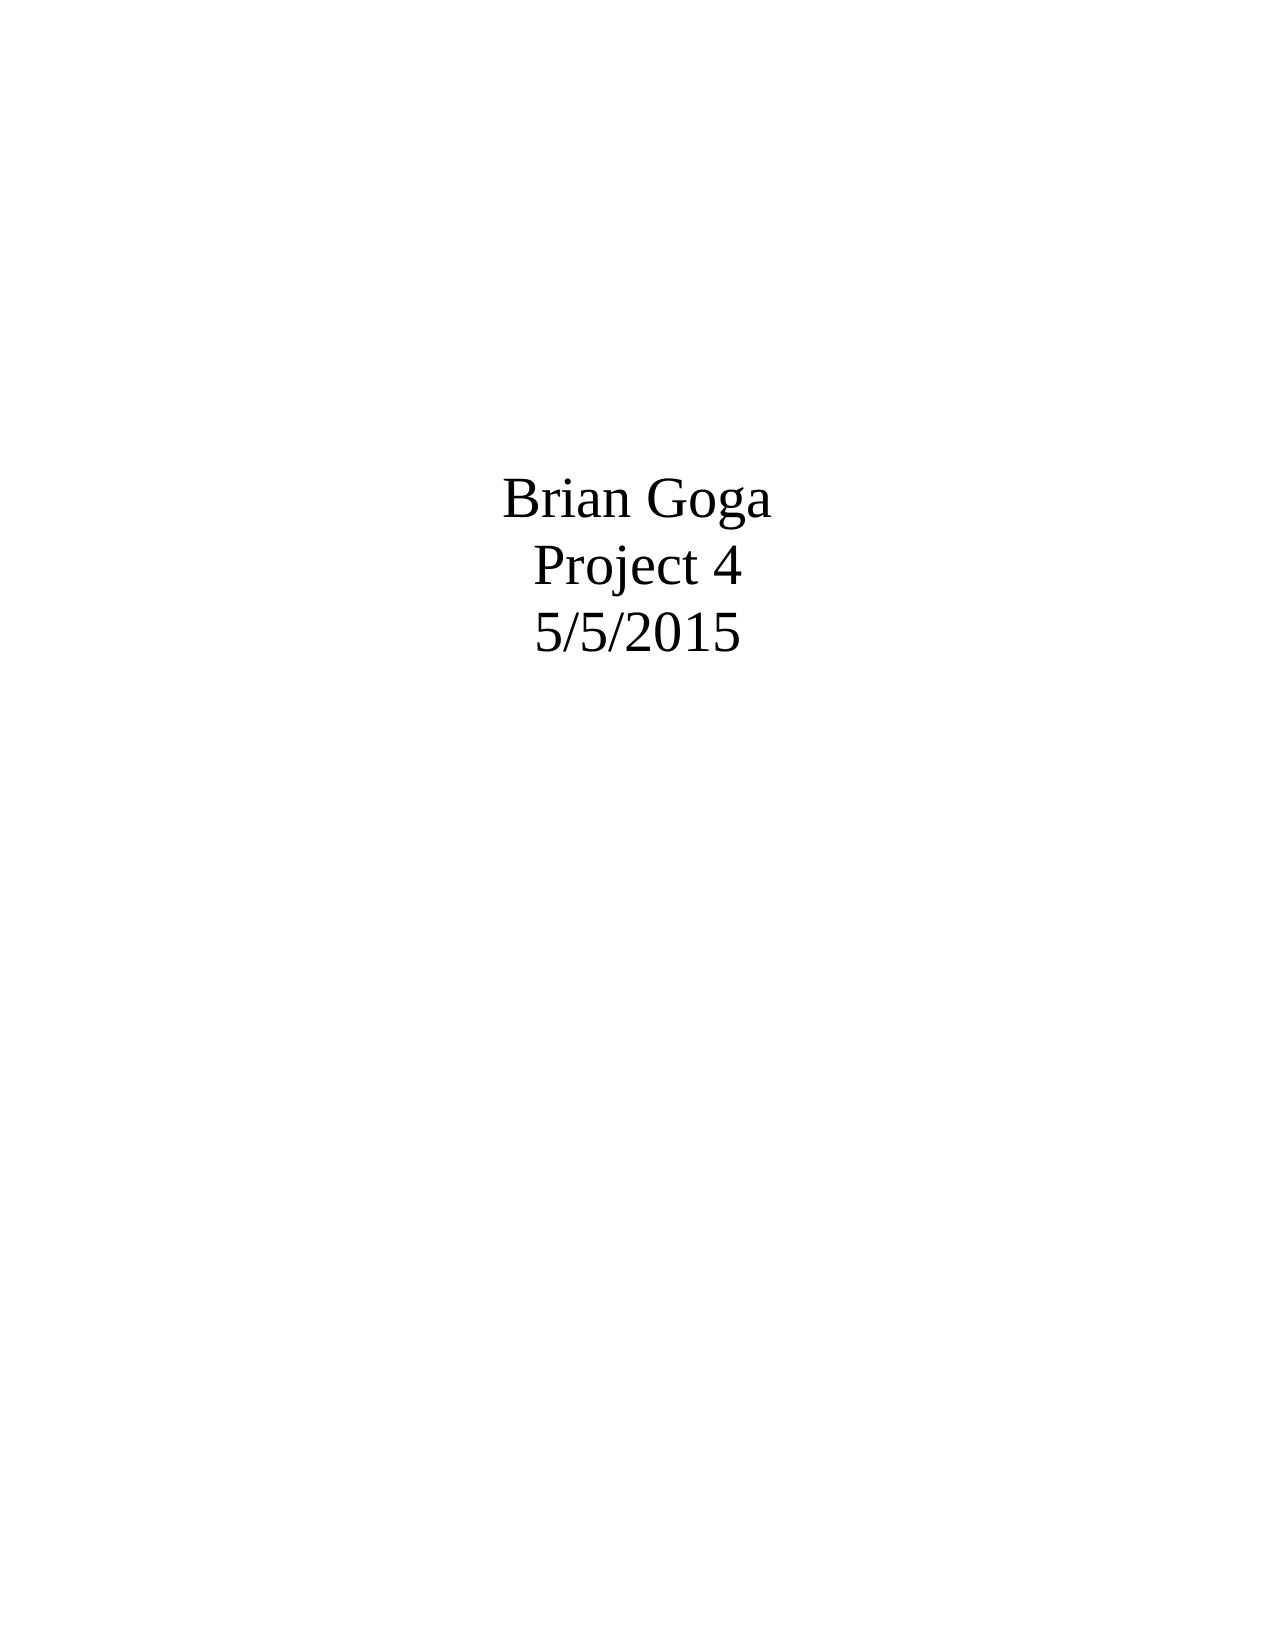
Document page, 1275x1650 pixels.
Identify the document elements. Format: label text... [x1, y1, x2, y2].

text Brian Goga [118, 463, 1157, 530]
text 5/5/2015 [118, 597, 1157, 664]
text Project 4 [118, 530, 1157, 597]
